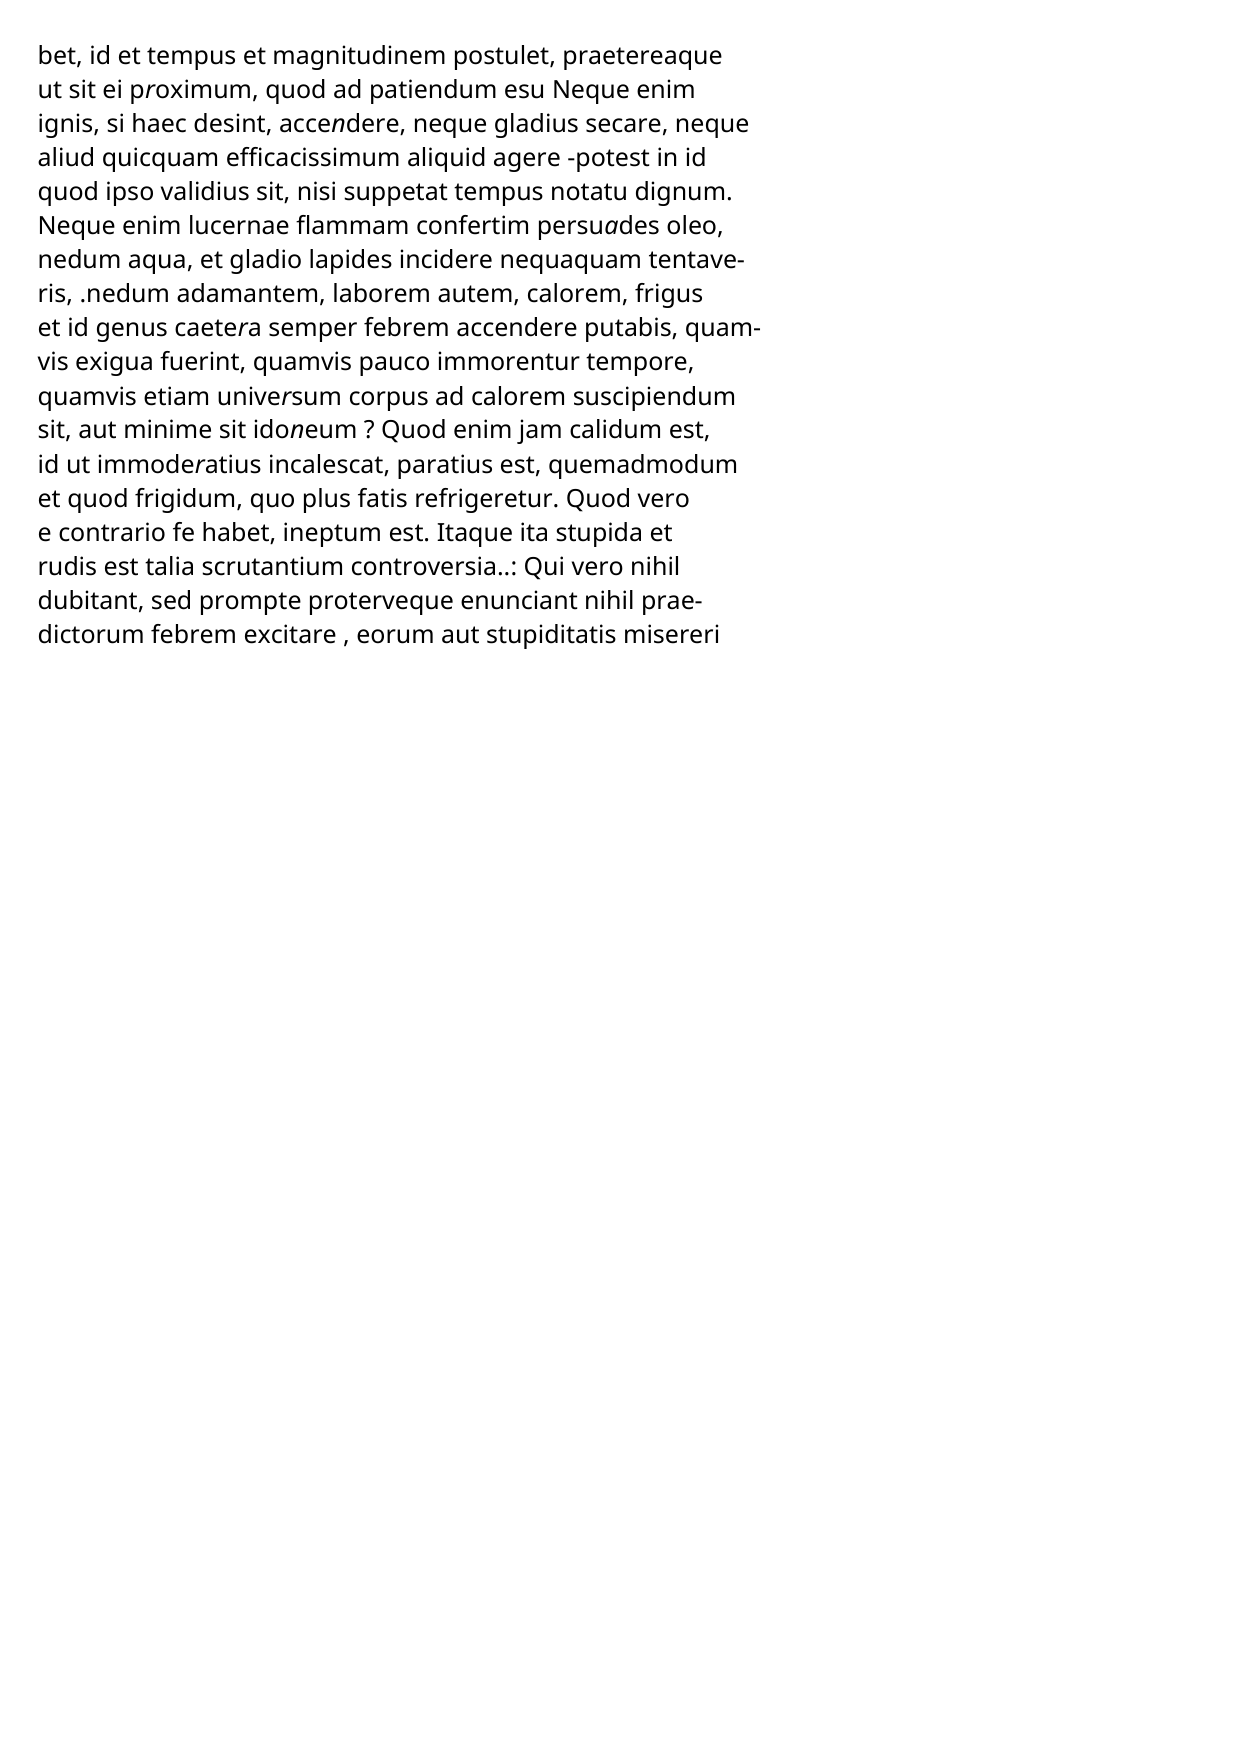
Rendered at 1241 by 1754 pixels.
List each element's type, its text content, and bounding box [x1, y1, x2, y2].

text bet, id et tempus et magnitudinem postulet, praetereaque ut sit ei proximum, quod ad patiendum esu Neque enim ignis, si haec desint, accendere, neque gladius secare, neque aliud quicquam efficacissimum aliquid agere -potest in id quod ipso validius sit, nisi suppetat tempus notatu dignum. Neque enim lucernae flammam confertim persuades oleo, nedum aqua, et gladio lapides incidere nequaquam tentave- ris, .nedum adamantem, laborem autem, calorem, frigus et id genus caetera semper febrem accendere putabis, quam- vis exigua fuerint, quamvis pauco immorentur tempore, quamvis etiam universum corpus ad calorem suscipiendum sit, aut minime sit idoneum ? Quod enim jam calidum est, id ut immoderatius incalescat, paratius est, quemadmodum et quod frigidum, quo plus fatis refrigeretur. Quod vero e contrario fe habet, ineptum est. Itaque ita stupida et rudis est talia scrutantium controversia..: Qui vero nihil dubitant, sed prompte proterveque enunciant nihil prae- dictorum febrem excitare , eorum aut stupiditatis misereri [37, 37, 1203, 651]
